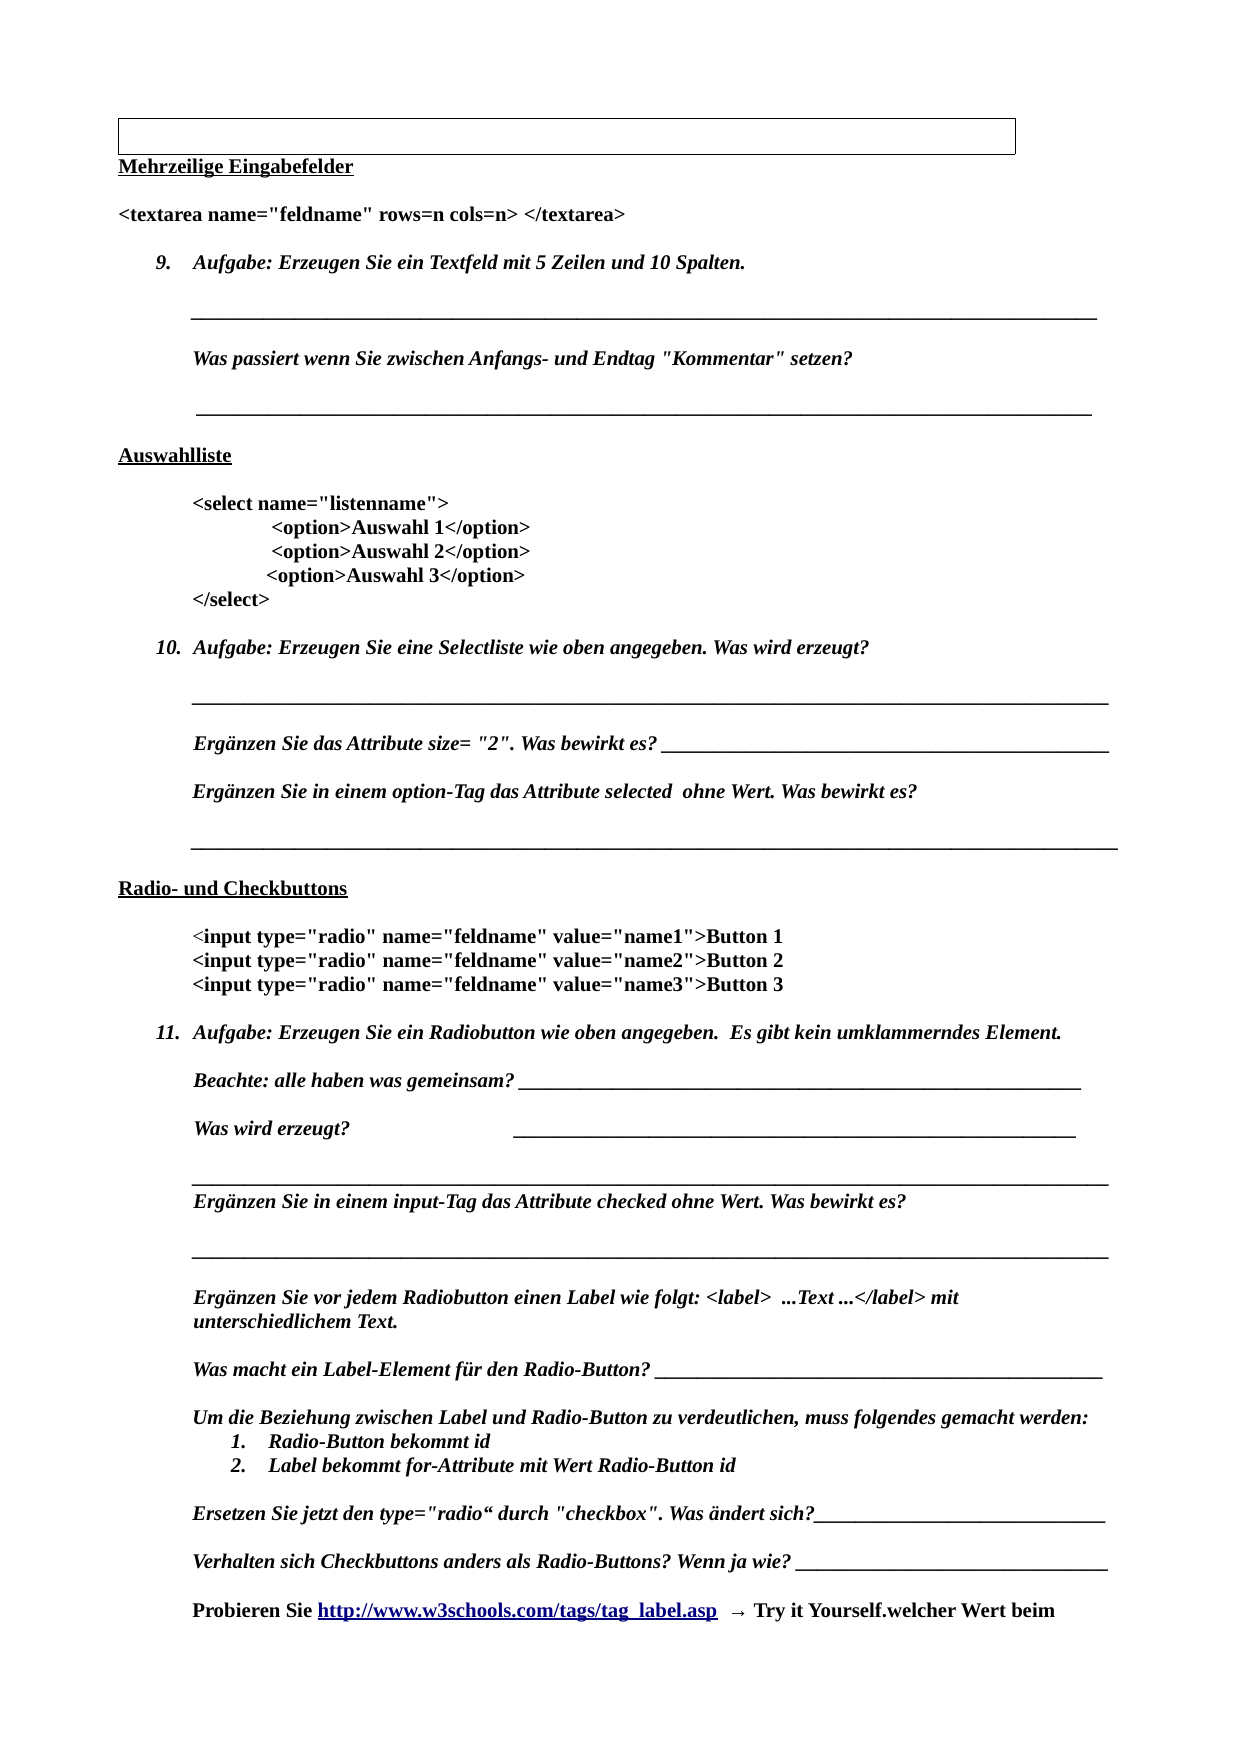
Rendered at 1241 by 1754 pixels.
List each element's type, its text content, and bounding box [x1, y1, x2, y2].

text Ersetzen Sie jetzt den type="radio“ durch "checkbox". Was ändert sich?____________________________ [118, 1501, 1122, 1525]
text </select> [118, 587, 1122, 611]
text Probieren Sie http://www.w3schools.com/tags/tag_label.asp → Try it Yourself.welcher Wert beim [118, 1598, 1122, 1622]
text <input type="radio" name="feldname" value="name2">Button 2 [118, 948, 1122, 972]
list Ergänzen Sie das Attribute size= "2". Was bewirkt es? ___________________________________________ [156, 731, 1122, 755]
text <option>Auswahl 3</option> [118, 563, 1122, 587]
text Radio- und Checkbuttons [118, 876, 1122, 900]
list ________________________________________________________________________________________ [156, 1164, 1122, 1188]
text <input type="radio" name="feldname" value="name1">Button 1 [118, 924, 1122, 948]
text Mehrzeilige Eingabefelder [118, 154, 1122, 178]
list Was wird erzeugt? ______________________________________________________ [156, 1116, 1122, 1140]
text _______________________________________________________________________________________ [118, 298, 1122, 322]
text Verhalten sich Checkbuttons anders als Radio-Buttons? Wenn ja wie? ______________________________ [118, 1549, 1122, 1573]
list ________________________________________________________________________________________ [156, 683, 1122, 707]
list Radio-Button bekommt id [231, 1429, 1122, 1453]
text <option>Auswahl 1</option> [118, 515, 1122, 539]
text <input type="radio" name="feldname" value="name3">Button 3 [118, 972, 1122, 996]
list ________________________________________________________________________________________ [156, 1213, 1122, 1261]
text <select name="listenname"> [118, 491, 1122, 515]
text <textarea name="feldname" rows=n cols=n> </textarea> [118, 202, 1122, 226]
list Label bekommt for-Attribute mit Wert Radio-Button id [231, 1453, 1122, 1477]
text Um die Beziehung zwischen Label und Radio-Button zu verdeutlichen, muss folgendes gemacht werden: [118, 1405, 1122, 1429]
table_cell [119, 119, 573, 154]
list Aufgabe: Erzeugen Sie eine Selectliste wie oben angegeben. Was wird erzeugt? [156, 635, 1122, 659]
list Ergänzen Sie in einem input-Tag das Attribute checked ohne Wert. Was bewirkt es? [156, 1188, 1122, 1213]
text Was macht ein Label-Element für den Radio-Button? ___________________________________________ [118, 1357, 1122, 1381]
list Beachte: alle haben was gemeinsam? ______________________________________________________ [156, 1068, 1122, 1092]
text ______________________________________________________________________________________ [118, 394, 1122, 418]
text Was passiert wenn Sie zwischen Anfangs- und Endtag "Kommentar" setzen? [118, 346, 1122, 370]
text Ergänzen Sie in einem option-Tag das Attribute selected ohne Wert. Was bewirkt es? [118, 779, 1122, 803]
text <option>Auswahl 2</option> [118, 539, 1122, 563]
list Aufgabe: Erzeugen Sie ein Textfeld mit 5 Zeilen und 10 Spalten. [156, 250, 1122, 274]
list Ergänzen Sie vor jedem Radiobutton einen Label wie folgt: <label> ...Text ...</label> mit unterschiedlichem Text. [156, 1285, 1122, 1333]
list Aufgabe: Erzeugen Sie ein Radiobutton wie oben angegeben. Es gibt kein umklammerndes Element. [156, 1020, 1122, 1044]
text Auswahlliste [118, 443, 1122, 467]
table_cell [573, 119, 1015, 154]
text _________________________________________________________________________________________ [118, 828, 1122, 852]
